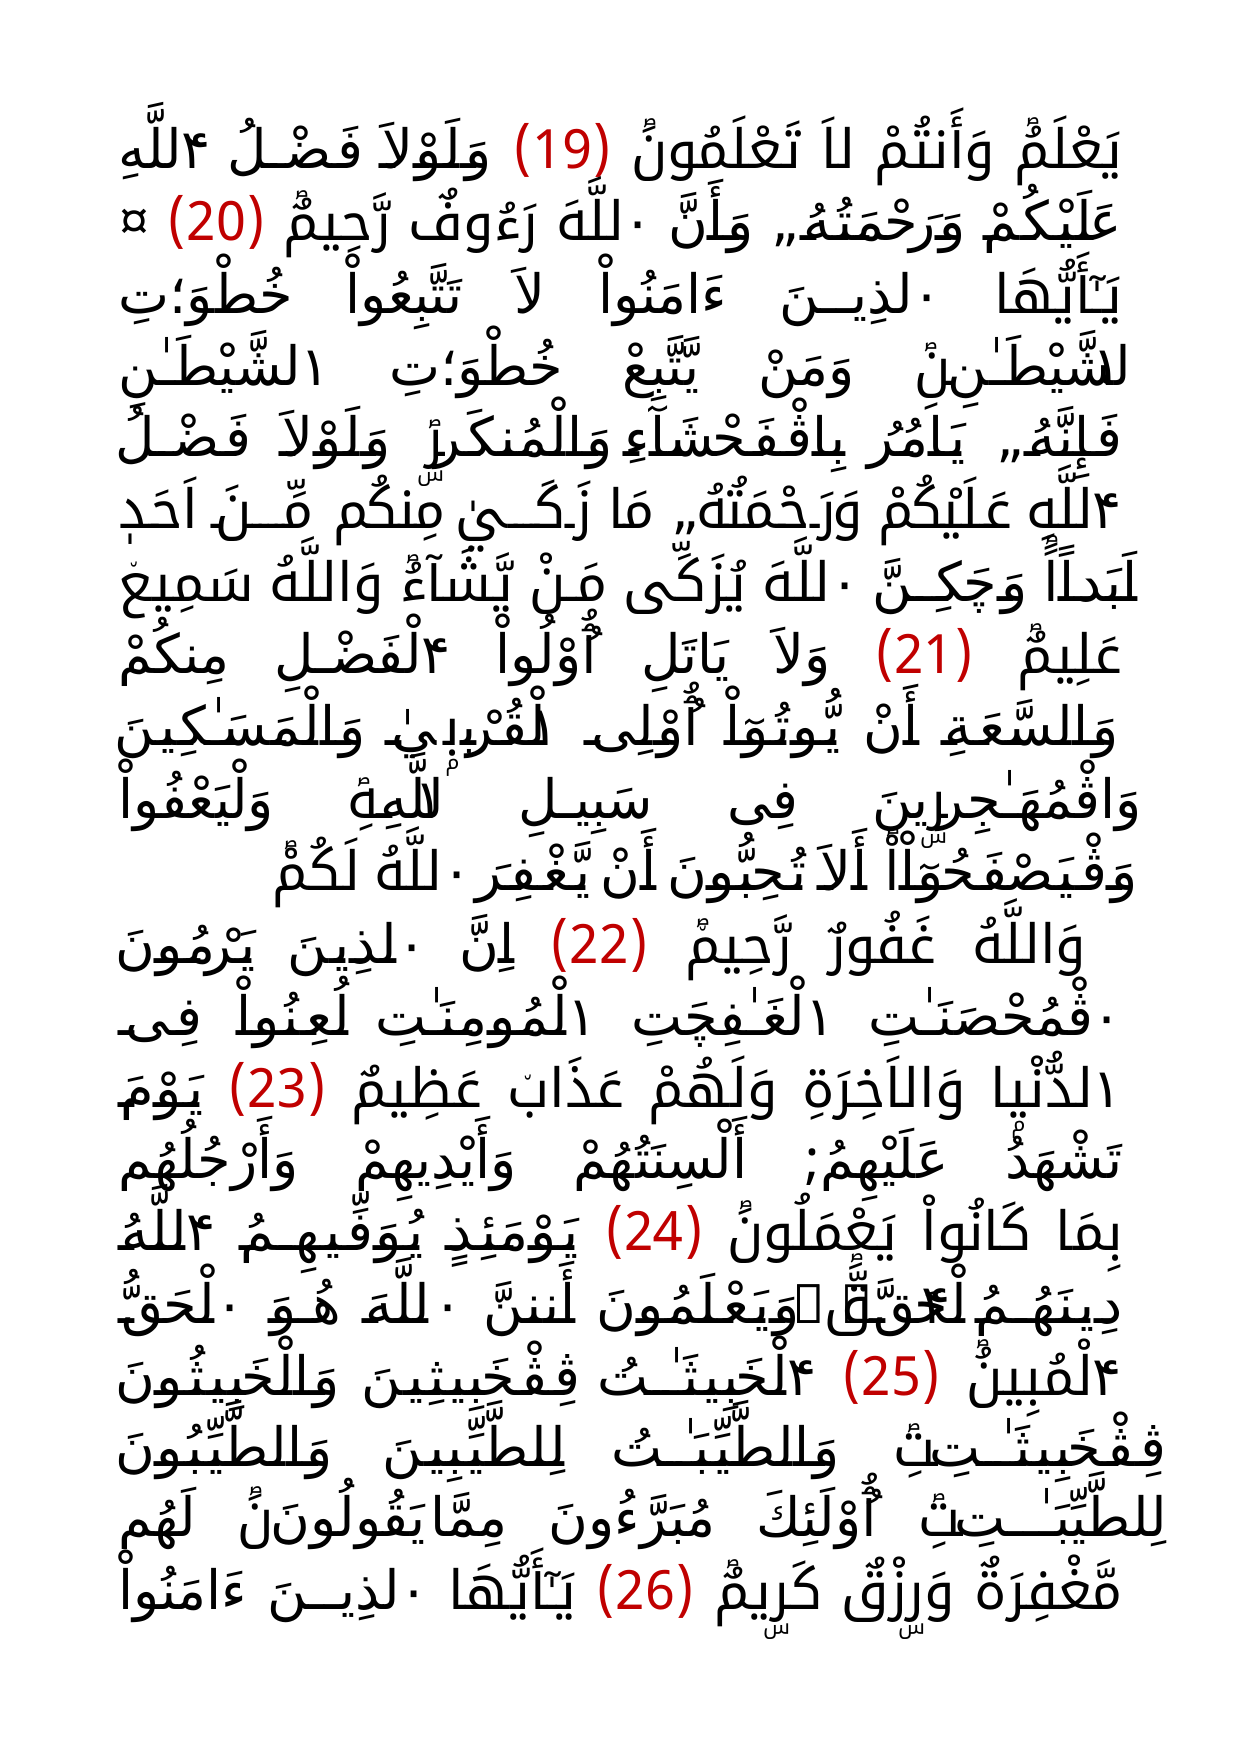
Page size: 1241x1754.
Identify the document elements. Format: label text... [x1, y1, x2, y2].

text بِسْمِ ۱للَّهِ ۱لرَّحْمَـٰنِ ۱لرَّحِيمِ سُورَة٘ اَنزَلْنَـٰهَا وَفَرَضْنَـٰهَا وَأَنزَلْنَا فِيهَآ ءَايَـٰتٙ بَـيِّنَـٰــتٍ لَّعَلَّكُمْ تَذَّكَّرُونَؐ (1) ۰لزَّانِيَةُ وَالزَّانِى فَاجْلِدُواْ كُلَّ وَ؛حِدٍ مِّنْهُمَا مِاْيؕةَ جَلْدَةٍؐ وَلاَ تَاخُذْكُم بِهِمَا رَأْفَةٌ فِى دِينِ ۱للَّهِ إِن كُنتُمْ تُومِنُونَ بِاللَّهِ وَالْيَوْمِ ۱لاَخِرۣؐ وَلْيَشْهَدْ عَذَابَهُمَا طَآئِفَةٌ مِّــنَ ۰لْمُومِنِينَؐ (2) ۰لزَّانِى لاَ يَنكِحُ إِلاَّ زَانِيَةٗ اَوْ مُشْرۣكَةًؐ وَالزَّانِيَةُ لاَ يَنكِحُهَآ إِلاَّ زَانٖ اَوْ مُشْرۣكٌؐ وَحُرّۣمَ ذَ؛لِــكَ عَلَــي ۰لْمُومِنِينَؐ (3) وَالذِينَ يَرْمُونَ ۰ڤْمُحْصَنَـٰــتِ ثُمَّ لَمْ يَاتُواْ بِأَرْبَعَةِ شُهَدَآءَ فَاجْلِدُوهُمْ ثَمَـٰنِيــنَ جَلْدَةًؐ وَلاَ تَقْبَلُواْ لَهُمْ شَهَـٰدَةٗ اَبَداً وَٱُوْلَئِــكَ هُمُ ۴لْفَـٰسِقُونَ (4) إِلاَّ ۰لذِيــنَ تَابُواْ مِنۢ بَعْدِ ذَ؛لِكَ وَأَصْڤَحُواْ فَإِنَّ ۰للَّهَ غَفُورٌ رَّحِيمٌؐ (5) وَالذِينَ يَرْمُونَ أَزْوَ؛جَهُمْ وَلَمْ يَكُــن لَّهُمْ شُهَدَآءُ ﹹلٓاَّ أَنفُسُهُمْ فَشَهَـٰدَةُ أَحَدِهِمُ; أَرْبَعَ شَهَـٰدَ؛تٙ بِاللَّهِ إِنَّهُ„ لَمِــنَ ۰لصَّـٰدِقِينَ (6) وَالْخَـٰمِسَةُ أَن لَّعْنَتُ ۴للَّهِ عَلَيْهِ إِن كَانَ مِــنَ ۰لْكَـٰذِبِينَؐ (7) وَيَدْرَؤُاْ عَنْهَا ۰لْعَذَابببَ أَن تَشْهَدَ أَرْبَعَ شَهَـٰدَ؛تٙ بِاللَّهِ إِنَّهُ„ لَمِــنَ ۰لْكَـٰذِبِينَ (8) وَالْخَـٰمِسَةُ أَنْ غَضِبَ ۰للَّهُ عَلَيْهَآ إِن كَانَ مِنَ ۰لصَّـٰدِقِينَؐ (9) وَلَوْلاَ فَضْــلُ ۴للَّهِ عَلَيْكُمْ وَرَحْمَتُهُ„ وَأَنَّ ۰للَّهَ تَوَّاب٘ حَكِيم٘ؐ (10) ® اِنَّ ۰لذِينَ جَآءُو بِالِافْــكِ عُصْبَةٌ مِّنكُمْ لاَ تَحْسِبُوهُ شَرّاً لَّكُمؐ بَلْ هُوَ خَيْرٌ لَّكُمْؐ لِكُلِّ 'مْرۣئٍ مِّنْهُم مَّا "كْتَسَــبَ مِنَ ۰لِاثْمِؐ وَاﻟ﮲ تَوَلّۭيٰ كِبْرَهُ„ مِنْهُمْ لَهُ„ عَذَاب٘ عَظِيمٌؐ (11) لَّوْلآَ إِذْ سَمِعْتُمُوهُ ظَــنَّ ۰لْمُومِنُونَ وَالْمُومِنَـٰــتُ بِأَنفُسِهِمْ خَيْراً وَقَالُواْ هَـٰذَآ إِفْكٌ مُّبِينٌؐ (12) لَّوْلاَ جَآءُو عَلَيْهِ بِأَرْبَعَةِ شُهَدَآءَؐ فَإِذْ لَمْ يَاتُواْ بِالشُّهَدَآءِ فَٱُوْلَئِــكَ عِندَ ۰للَّهِ هُمُ ۴لْكَـٰذِبُونَؐ (13) وَلَوْلاَ فَضْــلُ ۴للَّهِ عَلَيْكُمْ وَرَحْمَتُهُ„ فِى ۱لدُّنْيۭا وَالاَخِرَةِ لَمَسَّكُمْ فِى مَآ أَفَضْتُمْ فِيهِ عَذَاب٘ عَظِيم٘ (14) اِذْ تَلَقَّوْنَهُ„ بِأَلْسِنَتِكُمْ وَتَقُولُونَ بِأَفْوَاهِكُم مَّا لَيْــسَ لَكُم بِهِ” عِلْمٌ وَتَحْسِبُونَهُ„ هَيِّناً وَهُوَ عِندَ ۰للَّهِ عَظِيمٌؐ (15) وَلَوْلآَ إِذْ سَمِعْتُمُوهُ قُلْتُم مَّا يَكُونُ لَنَآ أَن نَّتَكَلَّمَ بِهَـٰذَا سُبْحَـٰنَــكَ هَـٰذَا بُهْتَـٰن٘ عَظِيمٌؐ (16) يَعِظُكُمُ ۴للَّهُ أَن تَعُودُواْ لِمِثْلِهِ“ أَبَداٗ اِن كُنتُم مُّومِنِينَؐ (17) وَيُبَيِّــنُ ۴للَّهُ لَكُمُ ۴لاَيَـٰتِؐ وَاللَّهُ عَلِيم٘ حَكِيم٘ؐ (18) اِنَّ ۰لذِينَ يُحِبُّونَ أَن تَشِيعَ ۰ڤْفَـٰحِشَةُ فِى ۱لذِينَ ءَامَنُواْ لَهُمْ عَذَاب٘ اَلِيمٌ فِى ۱لدُّنْيۭا وَالاَخِرَةِؐ وَاللَّهُ يَعْلَمُؐ وَأَنتُمْ لاَ تَعْلَمُونَؐ (19) وَلَوْلاَ فَضْــلُ ۴للَّهِ عَلَيْكُمْ وَرَحْمَتُهُ„ وَأَنَّ ۰للَّهَ رَءُوفٌ رَّحِيمٌؐ (20) ¤ يَـٰٓأَيُّهَا ۰لذِيــنَ ءَامَنُواْ لاَ تَتَّبِعُواْ خُطْوَ؛تِ ۱لشَّيْطَـٰنِؐ وَمَنْ يَّتَّبِعْ خُطْوَ؛تِ ۱لشَّيْطَـٰنِ فَإِنَّهُ„ يَامُرُ بِاڤْفَحْشَآءِ وَالْمُنكَرۣؐ وَلَوْلاَ فَضْــلُ ۴للَّهِ عَلَيْكُمْ وَرَحْمَتُهُ„ مَا زَكَــيٰ مِنكُم مِّــنَ اَحَدٖ اَبَداًؐ وَچَكِــنَّ ۰للَّهَ يُزَكِّى مَـنْ يَّشَآءُؐ وَاللَّهُ سَمِيع٘ عَلِيمٌؐ (21) وَلاَ يَاتَلِ ٱُوْلُواْ ۴لْفَضْـلِ مِنكُمْ وَالسَّعَةِ أَنْ يُّوتُوٓاْ ٱُوْلِى ۱لْقُرْبۭيٰ وَالْمَسَـٰكِينَ وَاڤْمُهَـٰجِرۣينَ فِى سَبِيـلِ ۱للَّهِؐ وَلْيَعْفُواْ وَڤْيَصْفَحُوٓاْؐ أَلاَ تُحِبُّونَ أَنْ يَّغْفِرَ ۰للَّهُ لَكُمْؐ [118, 118, 1122, 913]
text وَاللَّهُ غَفُورٌ رَّحِيم٘ؐ (22) اِنَّ ۰لذِينَ يَرْمُونَ ۰ڤْمُحْصَنَـٰتِ ۱لْغَـٰفِچَتِ ۱لْمُومِنَـٰتِ لُعِنُواْ فِى ۱لدُّنْيۭا وَالاَخِرَةِ وَلَهُمْ عَذَاب٘ عَظِيمٌ (23) يَوْمَ تَشْهَدُ عَلَيْهِمُ; أَلْسِنَتُهُمْ وَأَيْدِيهِمْ وَأَرْجُلُهُم بِمَا كَانُواْ يَعْمَلُونَؐ (24) يَوْمَئِذٍ يُوَفِّيهِمُ ۴للَّهُ دِينَهُمُ ۴لْحَقَّؐ وَيَعْلَمُونَ أَنننَّ ۰للَّهَ هُوَ ۰لْحَقُّ ۴لْمُبِينُؐ (25) ۴لْخَبِيثَـٰــتُ ڤِڤْخَبِيثِينَ وَالْخَبِيثُونَ ڤِڤْخَبِيثَـٰــتِؐ وَالطَّيِّبَـٰــتُ لِلطَّيِّبِينَ وَالطَّيِّبُونَ لِلطَّيِّبَـٰــتِؐ ٱُوْلَئِكَ مُبَرَّءُونَ مِمَّا يَقُولُونَؐ لَهُم مَّغْفِرَةٌ وَرۣزْقٌ كَرۣيمٌؐ (26) يَـٰٓأَيُّهَا ۰لذِيــنَ ءَامَنُواْ لاَ تَدْخُلُواْ بُيُوتاٗ غَيْرَ بُيُوتِكُمْ حَتَّــيٰ تَسْتَانِسُواْ وَتُسَلِّمُواْ عَلَــيٰٓ أَهْلِهَاؐ ذَ؛لِكُمْ خَيْرٌ لَّكُمْ لَعَلَّكُمْ تَذَّكَّرُونَؐ (27) فَإِن لَّمْ تَجِدُواْ فِيهَآ أَحَداً فَلاَ تَدْخُلُوهَا حَتَّيٰ يُوذَنَ لَكُمْؐ وَإِن قِيــلَ لَكُمُ èرْجِعُواْ فَارْجِعُواْ هُوَ أَزْكۭــيٰ لَكُمْؐ وَاللَّهُ بِمَا تَعْمَلُونَ عَلِيمٌؐ (28) لَّيْــسَ عَلَيْكُمْ جُنَاح٘ اَن تَدْخُلُواْ بُيُوتاٗ غَيْرَ مَسْكُونَةٍ فِيهَا مَتَـٰعٌ لَّكُمْؐ وَاللَّهُ يَعْلَمُ مَا تُبْدُونَ وَمَا تَكْتُمُونَؐ (29) ® قُـل لِّلْمُومِنِينَ يَغُضُّواْ مِنَ اَبْصۭـٰرۣهِمْ وَيَحْفَظُواْ فُرُوجَهُمْ ذَ؛لِــكَ أَزْكۭــيٰ لَهُمُؐ; إِنننَّ ۰للَّهَ خَبِيرٛ بِمَا يَصْنَعُونَؐ (30) وَقُل لِّلْمُومِنَـٰــتِ يَغْضُضْنَ مِنَ اَبْصۭـٰرۣهِنَّ وَيَحْفَظْنَ فُرُوجَهُنَّؐ وَلاَ يُبْدِينَ زۣينَتَهُنَّ إِلاَّ مَا ظَهَرَ مِنْهَاؐ وَلْيَضْرۣبْــنَ بِخُمُرۣهِــنَّ عَلَــيٰ جُيُوبِهِنَّؐ وَلاَ يُبْدِينَ زۣينَتَهُنَّ إِلاَّ لِبُعُولَتِهِنَّ أَوَ —ابَآئِهِنَّ أَوَ —ابَآءِ بُعُولَتِهِنَّ أَوَ اَبْنَآئِهِنَّ أَوَ اَبْنَآءِ بُعُولَتِهِنَّ أَوۣ اِخْوَ؛نِهِنَّ أَوْ بَنِىٓ إِخْوَ؛نِهِنَّ أَوْ بَنِىٓ أَخَوَ؛تِهِنَّ أَوْ نِسَآئِهِنَّ أَوْ مَا مَلَكَتَ اَيْمَـٰنُهُنَّ أَوۣ ۱لتَّـٰبِعِيــنَ غَيْرۣ ٱُوْلِى ۱لِارْبَةِ مِنَ ۰لرّۣجَالِ أَوۣ ۱لطِّفْلِ ۱لذِينَ لَمْ يَظْهَرُواْ عَلَيٰ عَوْرَ؛تِ ۱لنِّسَآءِؐ وَلاَ يَضْرۣبْنَ بِأَرْجُلِهِنَّ لِيُعْلَمَ مَا يُخْفِينَ مِن زۣينَتِهِنَّؐ وَتُوبُوٓاْ إِلَــي ۰للَّهِ جَمِيعاٗ اَيُّهَ ۰لْمُومِنُونَ لَعَلَّكُمْ تُفْڤِحُونَؐ (31) وَأَنكِحُواْ ۴لاَيَـٰمۭيٰ مِنكُمْ وَاڤصَّـٰڤِحِينَ مِنْ عِبَادِكُمْ وَإِمَآئِكُمُؐ; إِنْ يَّكُونُواْ فُقَرَآءَ يُغْنِهِمُ ۴للَّهُ مِـن فَضْلِهِؐ” وَاللَّهُ وَ؛سِع٘ عَلِيمٌؐ (32) وَلْيَسْتَعْفِفِ ۱لذِيــنَ لاَ يَجِدُونَ نِكَاحاٗ حَتَّيٰ يُغْنِيَهُمُ ۴للَّهُ مِـن فَضْلِهِؐ” وَالذِينَ يَبْتَغُونَ ۰لْكِتَـٰــبَ مِمَّا مَلَكَــتَ اَيْمَـٰنُكُمْ فَكَاتِبُوهُمُ; إِنْ عَلِمْتُمْ فِيهِمْ خَيْراًؐ وَءَاتُوهُم مِّــن مَّالِ ۱للَّهِ ۱ﻟـذِىٓ ءَاتۭيٰكُمْؐ وَلاَ تُكْرۣهُواْ فَتَيَـٰتِكُمْ عَلَي ۰لْبِغَآءِ انَ اَرَدْنَ تَحَصُّناً لِّتَبْتَغُواْ عَرَضضضَ ۰لْحَيَوٰةِ ۱لدُّنْيۭاؐ وَمَنْ يُّكْرۣههُّنَّ فَإِنَّ ۰للَّهَ مِنۢ بَعْدِ إِكْرَ؛هِهِــنَّ غَفُورٌ رَّحِيمٌؐ (33) وَلَقَدَ اَنزَلْنَآ إِلَيْكُمُ; ءَايَـٰتٍ مُّبَيَّنَـٰــتٍ وَمَثَلًا مِّــنَ ۰لذِيــنَ خَلَوْاْ مِن قَبْلِكُمْ وَمَوْعِظَةً لِّلْمُتَّقِينَؐ (34) © ۰للَّهُ نُورُ ۴لسَّمَـٰوَ؛تتتِ وَالاَرْضضضِؐ مَثَلُ نُورۣهِ” كَمِشْكَوٰةٍ فِيهَا مِصْبَاح٘ؐ ۱لْمِصْبَاحُ فِى زُجَاجَةٖؐ ۱لزُّجَاجَةُ كَأَنَّهَا كَوْكَــبٌ دُرّۣيٌّ يُوقَدُ مِــن شَجَرَةٍ مُّبَـٰرَكَةٍ زَيْتُونَةٍ لاَّ شَرْقِيَّةٍ وَلاَ غَرْبِيَّةٍ يَكَادُ زَيْتُهَا يُضِىٓءُ وَلَوْ لَمْ تَمْسَسْهُ نَارٌؐ نُّور٘ عَلَيٰ نُورٍؐ يَهْدِى ۱للَّهُ لِنُورۣهِ” مَـنْ يَّشَآءُؐ وَيَضْرۣبُ ۴للَّهُ ۴لاَمْثَـٰلَ لِلنَّاسِؐ وَاللَّهُ بِكُــلّۣ شَيْءٖ عَلِيمٌؐ (35) فِى بُيُوتٖ اَذِنننَ ۰للَّهُ أَن تُرْفَعَ وَيُذْكَرَ فِيهَا "سْمُهُ„ يُسَبِّحُ لَهُ„ فِيهَا بِالْغُدُوّۣ وَالاَصَالِ رۣجَالٌ لاَّ تُلْهِيهِمْ تِجَـٰرَةٌ وَلاَ بَيْع٘ عَن ذِكْرۣ ۱للَّهِ وَإِقَامِ ۱لصَّلَوٰةِ وَإِيتَآءِ ۱لزَّكَوٰةِؐ يَخَافُونَ يَوْماً تَتَقَلَّبُ فِيهِ ۱لْقُلُوبُ وَالاَبْصَـٰرُ (36) ڤِيَجْزۣيَهُمُ ۴للَّهُ أَحْسَــنَ مَا عَمِلُواْ وَيَزۣيدَهُم مِّـن فَضْلِهِؐ” وَاللَّهُ يَرْزُقُ مَـنْ يَّشَآءُ بِغَيْرۣحِسَابٍؐ (37) وَالذِيــنَ كَفَرُوٓاْ أَعْمَـٰلُهُمْ كَسَرَابٙ بِقِيعَةٍ يَحْسِبُهُ ۴لظَّمْـَٔانُ مَآءٗ حَتَّيٰٓ إِذَا جَآءَهُ„ لَمْ يَجِدْهُ شَيْـٔاً وَوَجَدَ ۰للَّهَ عِندَهُ„ فَوَفّۭيٰهُ حِسَابَهُؐ, وَاللَّهُ سَرۣيعُ ۴لْحِسَابِؐ (38) أَوْ كَظُلُمَـٰتٍ فِى بَحْرٍ لُّجِّيٍّ يَغْشۭيٰهُ مَوْجٌ مِّن فَوْقِهِ” مَوْجٌ مِّن فَوْقِهِ” سَحَابٌؐ ظُلُمَـٰتٛ بَعْضُهَا فَوْقَ بَعْضٖؐ اِذَآ أَخْرَجَ يَدَهُ„ لَمْ يَكَدْ يَرۭيٰهَاؐ وَمَن لَّمْ يَجْعَـلِ ۱للَّهُ لَهُ„ نُوراً فَمَا لَهُ„ مِن نُّورٖؐ (39) اَلَمْ تَرَ أَنَّ ۰للَّهَ يُسَبِّحُ لَهُ„ مَن فِى ۱لسَّمَـٰوَ؛تِ وَالاَرْضِ وَالطَّيْرُ صَـٰٓفَّـٰــتٍؐ كُــلٌّ قَدْ عَلِمَ صَلاَتَهُ„ وَتَسْبِيحَهُؐ, وَاللَّهُ عَلِيمٛ بِمَا يَفْعَلُونَؐ (40) وَلِلهِ مُلْــكُ ۴لسَّمَـٰوَ؛تِ وَالاَرْضِؐ وَإِلَي ۰للَّهِ ۱لْمَصِيرُؐ (41) ® أَلَمْ تَرَ أَنننَّ ۰للَّهَ يُزْجِـــى سَحَاباً ثُمَّ يُوَ۬لِّفُ بَيْنَهُ„ ثُمَّ يَجْعَلُهُ„ رُكَاماً فَتَرَي ۰لْوَدْقَ يَخْرُجُ مِنْ خِچَلِهِؐ” وَيُنَزّۣلُ مِنَ ۰لسَّمَآءِ مِن جِبَالٍ فِيهَا مِنۢ بَرَدٍ فَيُصِيبُ بِهِ” مَـنْ يَّشَآءُ وَيَصْرۣفُهُ„ عَن مَّنْ يَّشَآءُؐ يَكَادُ سَنَا بَرْقِهِ” يَذْهَبُ بِالاَبْصۭـٰـرۣؐ يُقَلِّــبُ ۴للَّهُ ۴ليْلَ وَالنَّهَارَؐ إِنَّ فِى ذَ؛لِكَ لَعِبْرَةً لُءِّوْلِى ۱لاَبْصۭـٰـرۣؐ (42) وَاللَّهُ خَلَــقَ كُــلَّ دَآبَّةٍ مِّــن مَّآءٍؐ فَمِنْهُم مَّنْ يَّمْشِى عَلَيٰ بَطْنِهِؐ” وَمِنْهُم مَّـنْ يَّمْشِى عَلَيٰ رۣجْلَيْنِؐ وَمِنْهُم مَّنْ يَّمْشِى عَلَيٰٓ أَرْبَعٍؐ يَخْلُــقُ ۴للَّهُ مَا يَشَآءُؐ اِ۬نننَّ ۰للَّهَ عَلَيٰ كُــلّۣ شَيْءٍ قَدِيرٌؐ (43) لَّقَدَ اَنزَلْنَآ ءَايَـٰتٍ مُّبَيَّنَـٰـــتٍؐ وَاللَّهُ يَهْدِى مَـنْ يَّشَآءُ اِ۬لَيٰ صِرَ؛طٍ مُّسْتَقِيمٍؐ (44) وَيَقُولُونَ ءَامَنَّا بِاللَّهِ وَبِالرَّسُولِ وَأَطَعْنَا ثُمَّ يَتَوَلّۭيٰ فَرۣيقٌ مِّنْهُم مِّـنۢ بَعْدِ ذَ؛لِكَؐ وَمَآ ٱُوْلَئِــكَ بِالْمُومِنِينَؐ (45) وَإِذَا دُعُوٓاْ إِلَــي ۰للَّهِ وَرَسُولِهِ” ڤِيَحْكُمَ بَيْنَهُمُ; إِذَا فَرۣيـقٌ مِّنْهُم مُّعْرۣضُونَؐ (46) وَإِنْ يَّكُن لَّهُمُ ۴لْحَقُّ يَاتُوٓاْ إِلَيْهِ مُذْعِنِينَؐ (47) أَفِى قُلُوبِهِم مَّرَض٘ اَمِ 'رْتَابُوٓاْ أَمْ يَخَافُونَ أَنْ يَّحِيفَ ۰للَّهُ عَلَيْهِمْ وَرَسُولُهُؐ, بَلُ ۷وْلَئِــكَ هُمُ ۴لظَّـٰلِمُونَؐ (48) إِنَّمَا كَانَ قَوْلَ ۰لْمُومِنِينَ إِذَا دُعُوٓاْ إِلَــي ۰للَّهِ وَرَسُولِهِ” ڤِيَحْكُمَ بَيْنَهُمُ; أَنْ يَّقُولُواْ سَمِعْنَا وَأَطَعْنَاؐ وَٱُوْلَئِكَ هُمُ ۴ڤْمُفْڤِحُونَؐ (49) وَمَنْ يُّطِعِ ۱للَّهَ وَرَسُولَهُ„ وَيَخْشَ ۰للَّهَ وَيَتَّقِهِ” فَٱُوْلَئِــكَ هُمُ ۴لْفَآئِزُونَؐ (50) ¥ وَأَقْسَمُواْ بِاللَّهِ جَهْدَ أَيْمَـٰنِهِمْ لَـئِــنَ اَمَرْتَهُمْ ڤَيَخْرُجُنَّؐ قُــل لاَّ تُقْسِمُواْؐ طَاعَةٌ مَّعْرُوفَة٘ؐ اِنَّ ۰للَّهَ خَبِيرٛ بِمَا تَعْمَلُونَؐ (51) قُلَ اَطِيعُواْ ۴للَّهَ وَأَطِيعُواْ ۴لرَّسُولَؐ فَإِن تَوَلَّوْاْ فَإِنَّمَا عَلَيْهِ مَا حُمِّلَ وَعَلَيْكُم مَّا حُمِّلْتُمْؐ وَإِن تُطِيعُوهُ تَهْتَدُواْؐ وَمَا عَلَي ۰لرَّسُولِ إِلاَّ ۰لْبَچَغُ ۴لْمُبِينُؐ (52) وَعَدَ ۰للَّهُ ۴لذِينَ ءَامَنُواْ مِنكُمْ وَعَمِلُواْ ۴ڤصَّـٰڤِحَـٰـــتِ ڤَيَسْتَخْلِفَنَّهُمْ فِى ۱لاَرْضِ كَمَا "سْتَخْلَفَ ۰لذِينَ مِن قَبْلِهِمْ وَلَيُمَكِّنَــنَّ لَهُمْ دِينَهُمُ ۴ﻟ﮲ 'رْتَضۭــيٰ لَهُمْ وَلَيُبَدِّلَنَّهُم مِّـنۢ بَعْدِ خَوْفِهِمُ; أَمْناًؐ يَعْبُدُونَنِى لاَ يُشْرۣكُونَ بِى شَيْـٔاًؐ وَمَــن كَفَرَ بَعْدَ ذَ؛لِكَ فَٱُوْلَئِــكَ هُمُ ۴لْفَـٰسِقُونَؐ (53) وَأَقِيمُواْ ۴لصَّلَوٰةَ وَءَاتُواْ ۴لزَّكَوٰةَؐ وَأَطِيعُواْ ۴لرَّسُولَ لَعَلَّكُمْ تُرْحَمُونَؐ (54) لاَ تَحْسِبَنَّ ۰لذِيــنَ كَفَرُواْ مُعْجِزۣيــنَ فِى ۱لاَرْضِؐ وَمَأْوۭيٰهُمُ ۴لنَّارُؐ وَلَبِيسَ ۰لْمَصِيرُؐ (55) يَـٰٓأَيُّهَا ۰لذِيــنَ ءَامَنُواْ لِيَسْتَـٰذِنكُمُ ۴لذِينَ مَلَكَــتَ اَيْمَـٰنُكُمْ وَالذِينَ لَمْ يَبْلُغُواْ ۴لْحُلُمَ مِنكُمْ ثَـچَـــثَ مَرَّ؛تٍ مِّــن قَبْلِ صَلَوٰةِ ۱ڤْفَجْرۣ وَحِيــنَ تَضَعُونَ ثِيَابَكُم مِّنَ ۰لظَّهِيرَةِ وَمِنۢ بَعْدِ صَلَوٰةِ ۱لْعِشَآءِؐ ثَـچَـثُ عَوْرَ؛تٍ لَّكُمْؐ لَيْــسَ عَلَيْكُمْ وَلاَ عَلَيْهِمْ جُنَاحٛ بَعْدَهُــنَّؐ طَوَّ؛فُونَ عَلَيْكُمؐ بَعْضُكُمْ عَلَيٰ بَعْــضٍؐ كَذَ؛لِــكَ يُبَيِّــنُ ۴للَّهُ لَكُمُ ۴لاَيَـٰــتِؐ وَاللَّهُ عَلِيم٘ حَكِيمٌؐ (56) وَإِذَا بَلَغَ ۰لاَطْفَـٰلُ مِنكُمُ ۴لْحُلُمَ فَلْيَسْتَـٰذِنُواْ كَمَا "سْتَـٰذَنَ ۰لذِينَ مِن قَبْلِهِمْؐ كَذَ؛لِــكَ يُبَيِّنُ ۴للَّهُ لَكُمُ; ءَايَـٰتِهِؐ” وَاللَّهُ عَلِيم٘ حَكِيمٌؐ (57) ® وَالْقَوَ؛عِدُ مِنَ ۰لنِّسَآءِ ۱لــتِى لاَ يَرْجُونَ نِكَاحاً فَلَيْــسَ عَلَيْهِنَّ جُنَاح٘ اَنْ يَّضَعْنَ ثِيَابَهُــنَّ غَيْرَ مُتَبَرّۣجَـٰــتٙ بِـزۣيـنَـةٍؐ وَأَنْ يَّسْتَعْفِفْــنَ خَيْرٌ لَّهُنَّؐ وَاللَّهُ سَمِيع٘ عَلِيمٌؐ (58) لَّيْــسَ عَلَــي ۰لاَعْمۭيٰ حَرَجٌ وَلاَ عَلَــي ۰لاَعْرَجِ حَرَجٌ وَلاَ عَلَــي ۰لْمَرۣيــضِ حَرَجٌ وَلاَ عَلَــيٰٓ أَنفُسِكُمُ; أَننن تَاكُلُواْ مِـنۢ بُيُوتِكُمُ; أَوْ بُيُوتتتِ ءَابَآئِكُمُ; أَوْ بُيُوتتتِ ٱُمَّهَـٰتِكُمُ; أَوْ بُيُوتِ إِخْوَ؛نِكُمُ; أَوْ بُيُوتِ أَخَوَ؛تِكُمُ; أَوْ بُيُوتِ أَعْمَـٰمِكُمُ; أَوْ بُيُوتِ عَمَّـٰتِكُمُ; أَوْ بُيُوتِ أَخْوَ؛لِكُمُ; أَوْ بُيُوتِ خَـٰچَتِكُمُ; أَوْ مَا مَلَكْتُم مَّفَاتِحَهُ; أَوْ صَدِيقِكُمْؐ لَيْــسَ عَلَيْكُمْ جُنَاح٘ اَن تَاكُلُواْ جَمِيعاٗ اَوَ اَشْتَاتاًؐ فَإِذَا دَخَلْتُم بُيُوتاً فَسَلِّمُواْ عَلَيٰٓ أَنفُسِكُمْ تَحِيَّةً مِّنْ عِندِ ۱للَّهِ مُبَـٰرَكَةً طَيِّبَةًؐ كَذَ؛لِكَ يُبَيِّــنُ ۴للَّهُ لَكُمُ ۴لاَيَـٰــتِ لَعَلَّكُمْ تَعْقِلُونَؐ (59) إِنَّمَا ۰لْمُومِنُونَ ۰لذِيــنَ ءَامَنُواْ بِاللَّهِ وَرَسُولِهِ” وَإِذَا كَانُواْ مَعَهُ„ عَلَيٰٓ أَمْرٍ جَامِعٍ لَّمْ يَذْهَبُواْ حَتَّيٰ يَسْتَـٰذِنُوهُؐ إِنَّ ۰لذِينَ يَسْتَـٰذِنُونَكَ ٱُوْلَئِــكَ ۰لذِينَ يُومِنُونَ بِاللَّهِ وَرَسُولِهِؐ” فَإِذَا "سْتَـٰذَنُوكَ لِبَعْــضِ شَأْنِهِمْ فَاذَن لِّمَن شِيؔــتَ مِنْهُمْ وَاسْتَغْفِرْ لَهُمُ ۴للَّهَؐ إِنَّ ۰للَّهَ غَفُورٌ رَّحِيمٌؐ (60) © لاَّ تَجْعَلُواْ دُعَآءَ ۰لرَّسُولِ بَيْنَكُمْ كَدُعَآءِ بَعْضِكُم بَعْضاًؐ قَدْ يَعْلَمُ ۴للَّهُ ۴لذِينَ يَتَسَلَّلُونَ مِنكُمْ لِوَاذاًؐ فَڤْيَحْذَرۣ ۱لذِيــنَ يُخَالِفُونَ عَــنَ اَمْرۣهِ“ أَننن تُصِيبَهُمْ فِتْنَة٘ اَوْ يُصِيبَهُمْ عَذَاب٘ اَلِيم٘ؐ (61) اَلآَ إِنَّ لِلهِ مَا فِى ۱لسَّمَـٰوَ؛تِ وَالاَرْضضضِؐ قَدْ يَعْلَمُ مَآ أَنتُمْ عَلَيْهِؐ وَيَوْمَ يُرْجَعُونَ إِلَيْهِ فَيُنَبِّيؖهُم بِمَا عَمِلُواْؐ وَاللَّهُ بِكُــلّۣ شَيْءٖ عَلِيمٌ (62) [118, 913, 1122, 1631]
